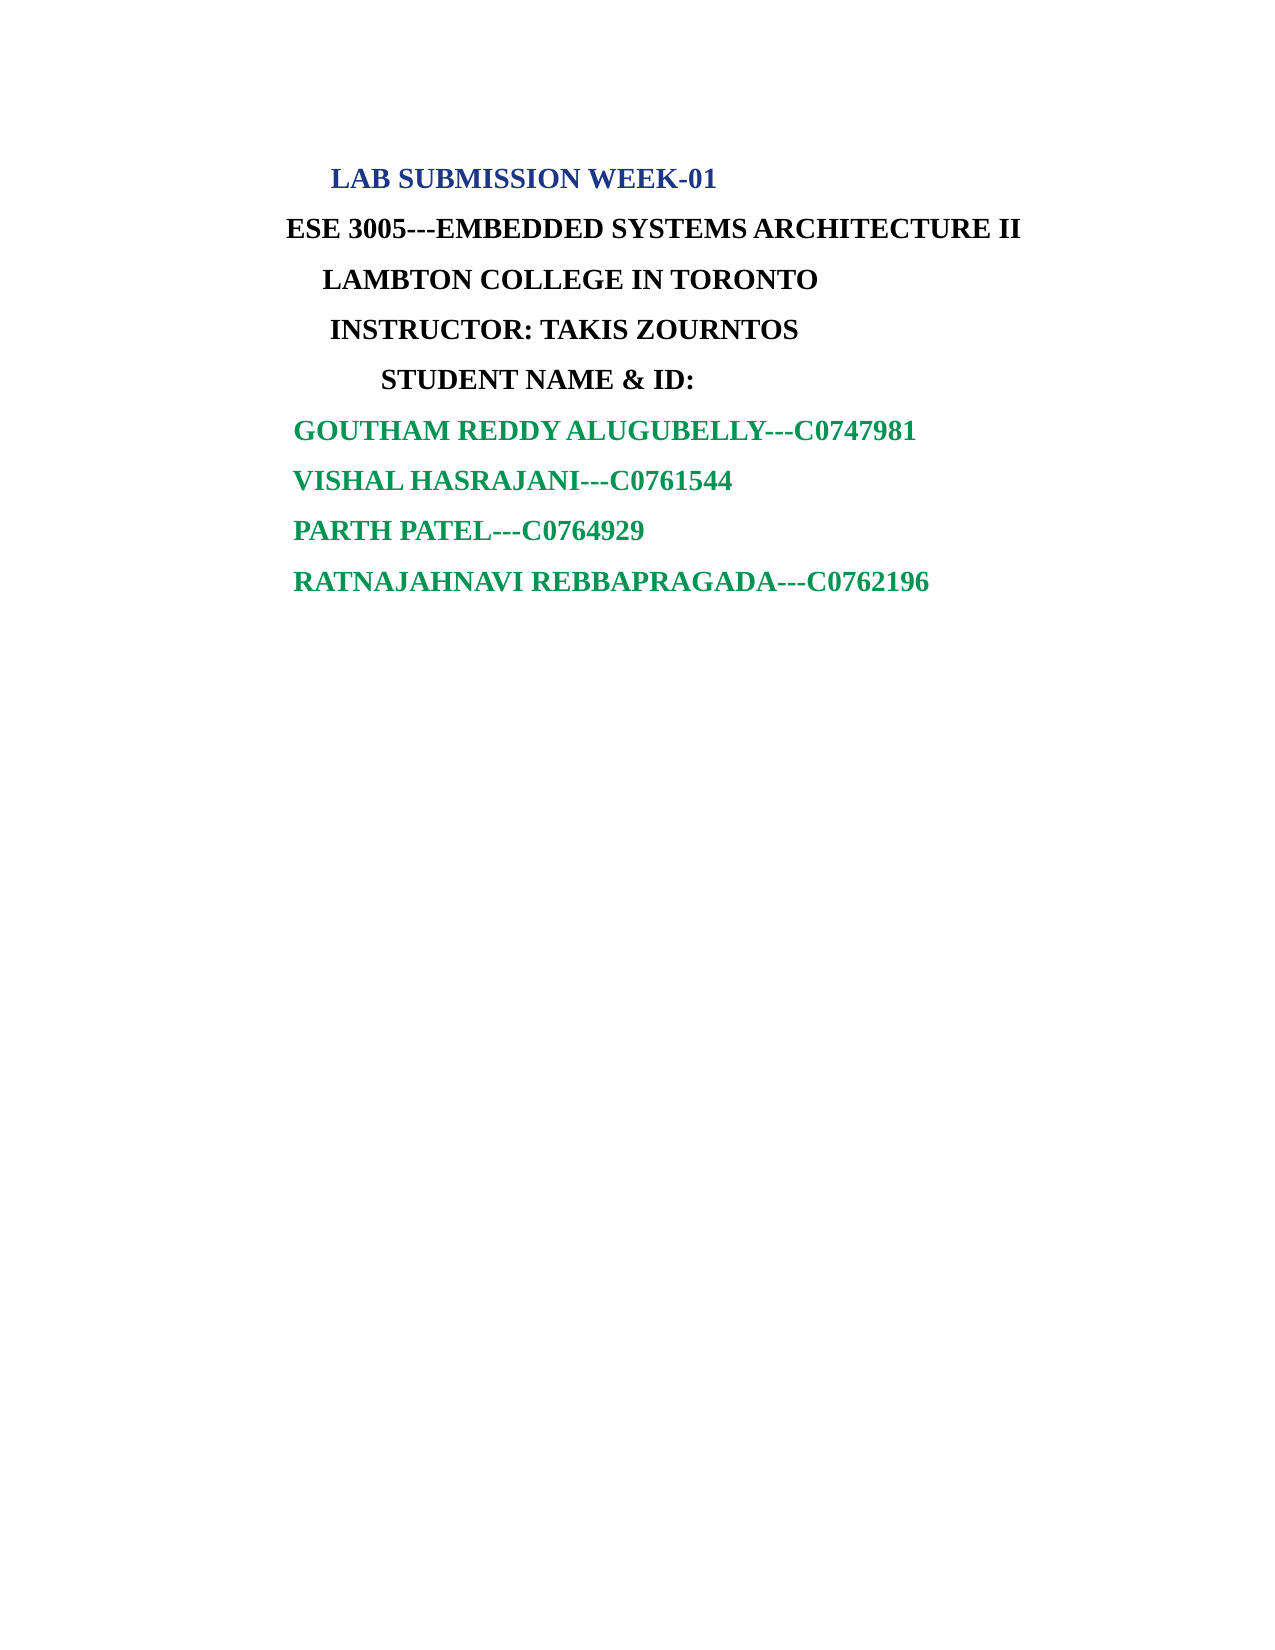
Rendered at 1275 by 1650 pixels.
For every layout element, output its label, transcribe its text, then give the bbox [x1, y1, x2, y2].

text INSTRUCTOR: TAKIS ZOURNTOS [118, 312, 1157, 346]
text STUDENT NAME & ID: [118, 362, 1157, 396]
text VISHAL HASRAJANI---C0761544 [118, 463, 1157, 497]
text GOUTHAM REDDY ALUGUBELLY---C0747981 [118, 413, 1157, 446]
text PARTH PATEL---C0764929 [118, 513, 1157, 547]
text LAMBTON COLLEGE IN TORONTO [118, 262, 1157, 295]
text ESE 3005---EMBEDDED SYSTEMS ARCHITECTURE II [118, 212, 1157, 245]
text LAB SUBMISSION WEEK-01 [118, 161, 1157, 195]
text RATNAJAHNAVI REBBAPRAGADA---C0762196 [118, 564, 1157, 597]
